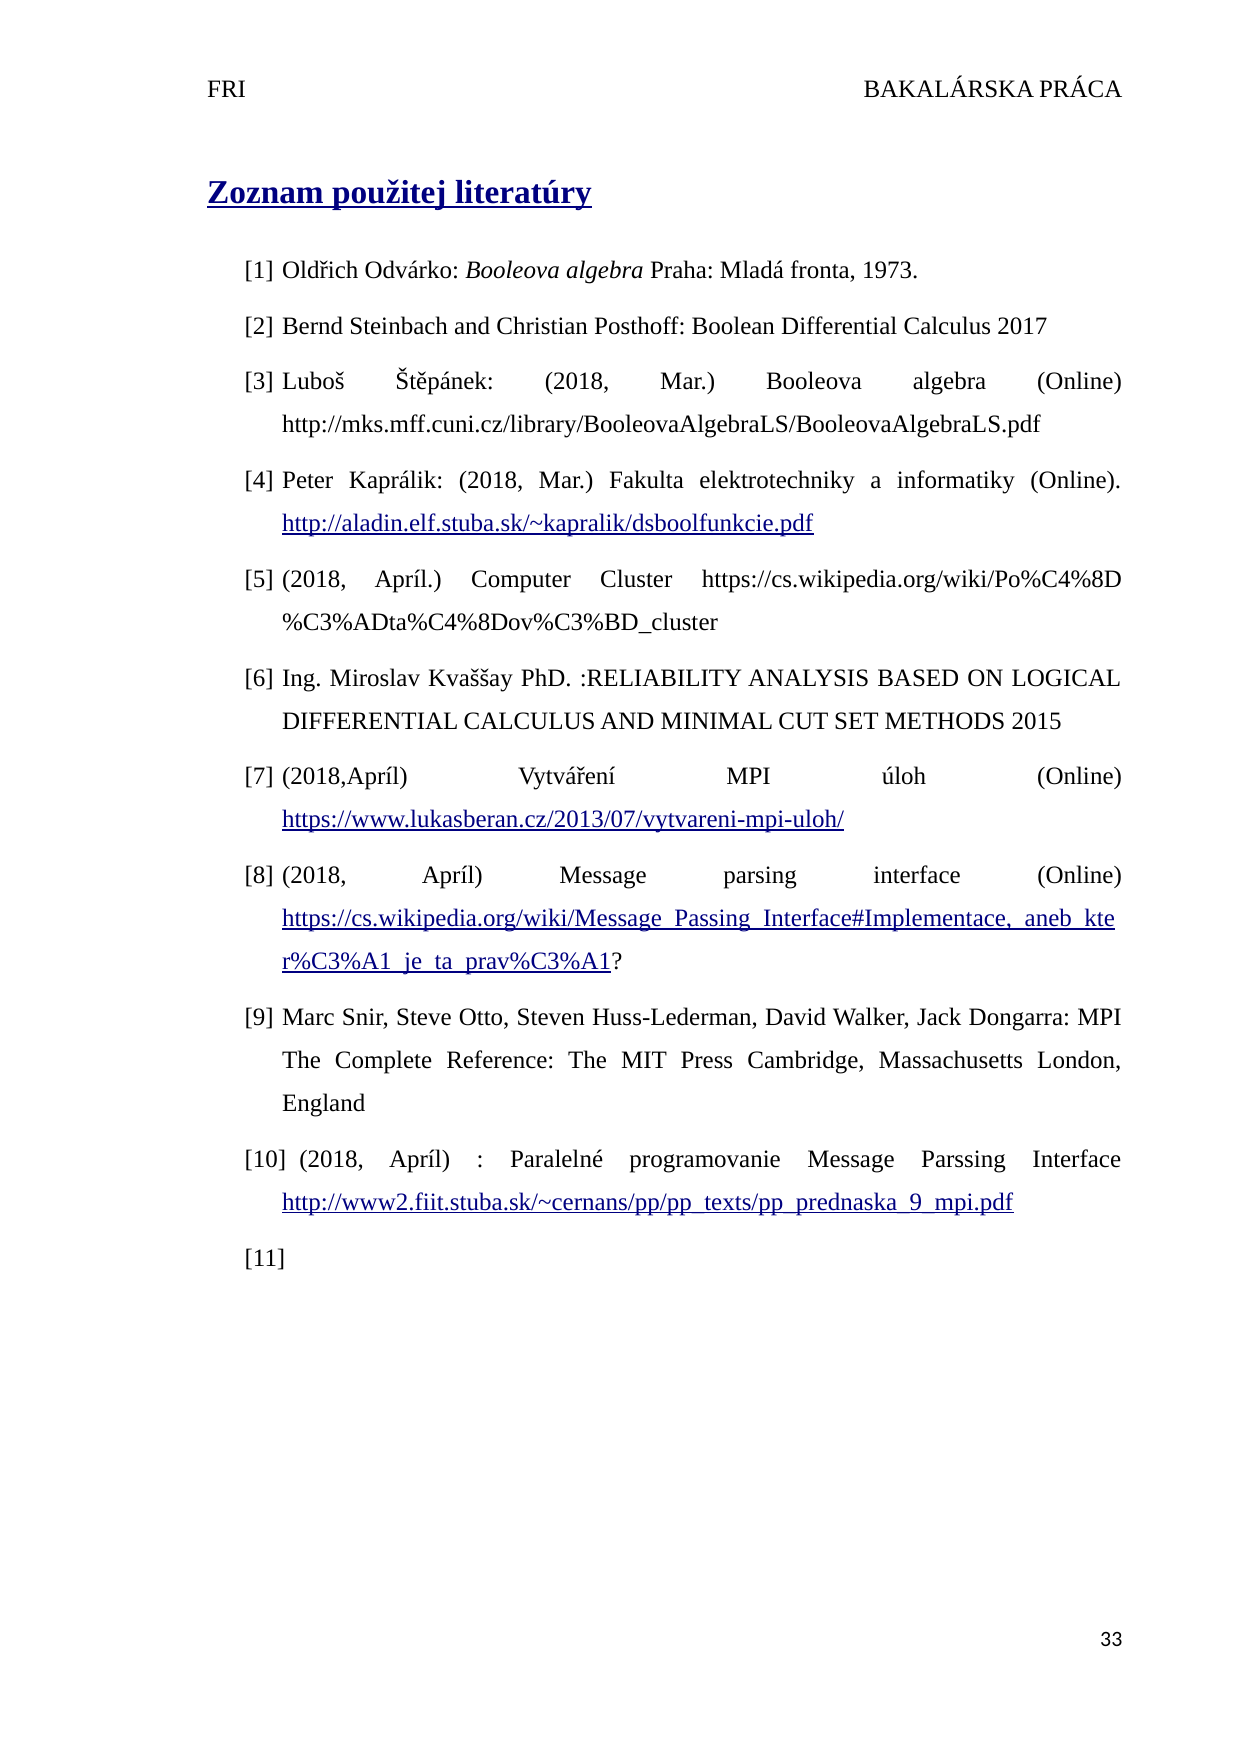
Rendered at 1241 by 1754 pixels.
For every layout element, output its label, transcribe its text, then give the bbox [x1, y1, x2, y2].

list Peter Kaprálik: (2018, Mar.) Fakulta elektrotechniky a informatiky (Online). http://aladin.elf.stuba.sk/~kapralik/dsboolfunkcie.pdf [244, 465, 1122, 537]
list (2018,Apríl) Vytváření MPI úloh (Online) https://www.lukasberan.cz/2013/07/vytvareni-mpi-uloh/ [244, 761, 1122, 833]
list (2018, Apríl.) Computer Cluster https://cs.wikipedia.org/wiki/Po%C4%8D%C3%ADta%C4%8Dov%C3%BD_cluster [244, 564, 1122, 636]
list Ing. Miroslav Kvaššay PhD. :RELIABILITY ANALYSIS BASED ON LOGICAL DIFFERENTIAL CALCULUS AND MINIMAL CUT SET METHODS 2015 [244, 663, 1122, 734]
list Oldřich Odvárko: Booleova algebra Praha: Mladá fronta, 1973. [244, 255, 1122, 284]
list Marc Snir, Steve Otto, Steven Huss-Lederman, David Walker, Jack Dongarra: MPI The Complete Reference: The MIT Press Cambridge, Massachusetts London, England [244, 1002, 1122, 1117]
list (2018, Apríl) : Paralelné programovanie Message Parssing Interface http://www2.fiit.stuba.sk/~cernans/pp/pp_texts/pp_prednaska_9_mpi.pdf [244, 1144, 1122, 1216]
list Bernd Steinbach and Christian Posthoff: Boolean Differential Calculus 2017 [244, 311, 1122, 339]
subtitle Zoznam použitej literatúry [207, 173, 1122, 211]
list (2018, Apríl) Message parsing interface (Online) https://cs.wikipedia.org/wiki/Message_Passing_Interface#Implementace,_aneb_kter%C3%A1_je_ta_prav%C3%A1? [244, 860, 1122, 975]
list Luboš Štěpánek: (2018, Mar.) Booleova algebra (Online) http://mks.mff.cuni.cz/library/BooleovaAlgebraLS/BooleovaAlgebraLS.pdf [244, 366, 1122, 438]
